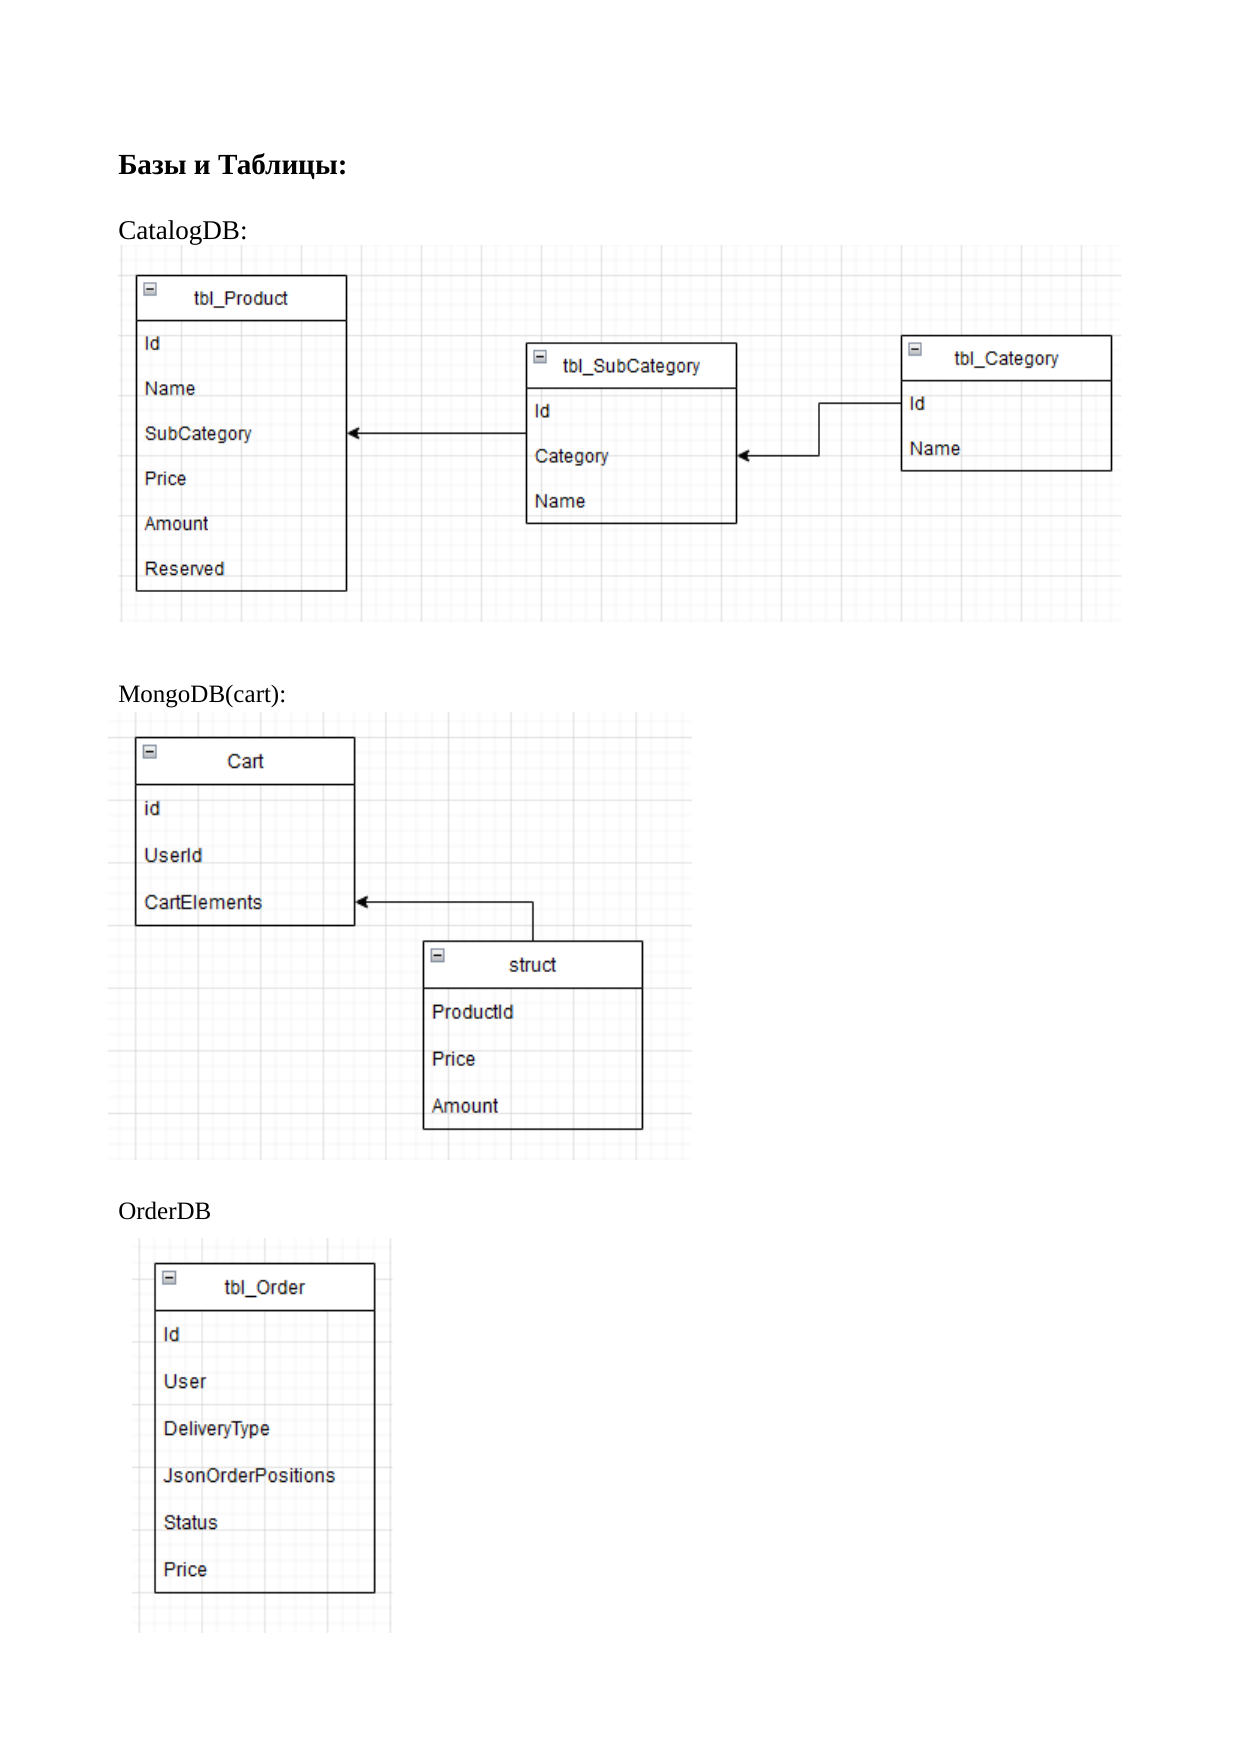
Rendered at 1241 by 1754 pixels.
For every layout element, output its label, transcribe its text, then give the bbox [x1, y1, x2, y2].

picture [131, 1238, 393, 1633]
picture [118, 245, 1123, 622]
picture [107, 712, 692, 1160]
text OrderDB [118, 1196, 1122, 1225]
text MongoDB(cart): [118, 679, 1122, 707]
text Базы и Таблицы: [118, 147, 1122, 180]
text CatalogDB: [118, 214, 1122, 245]
